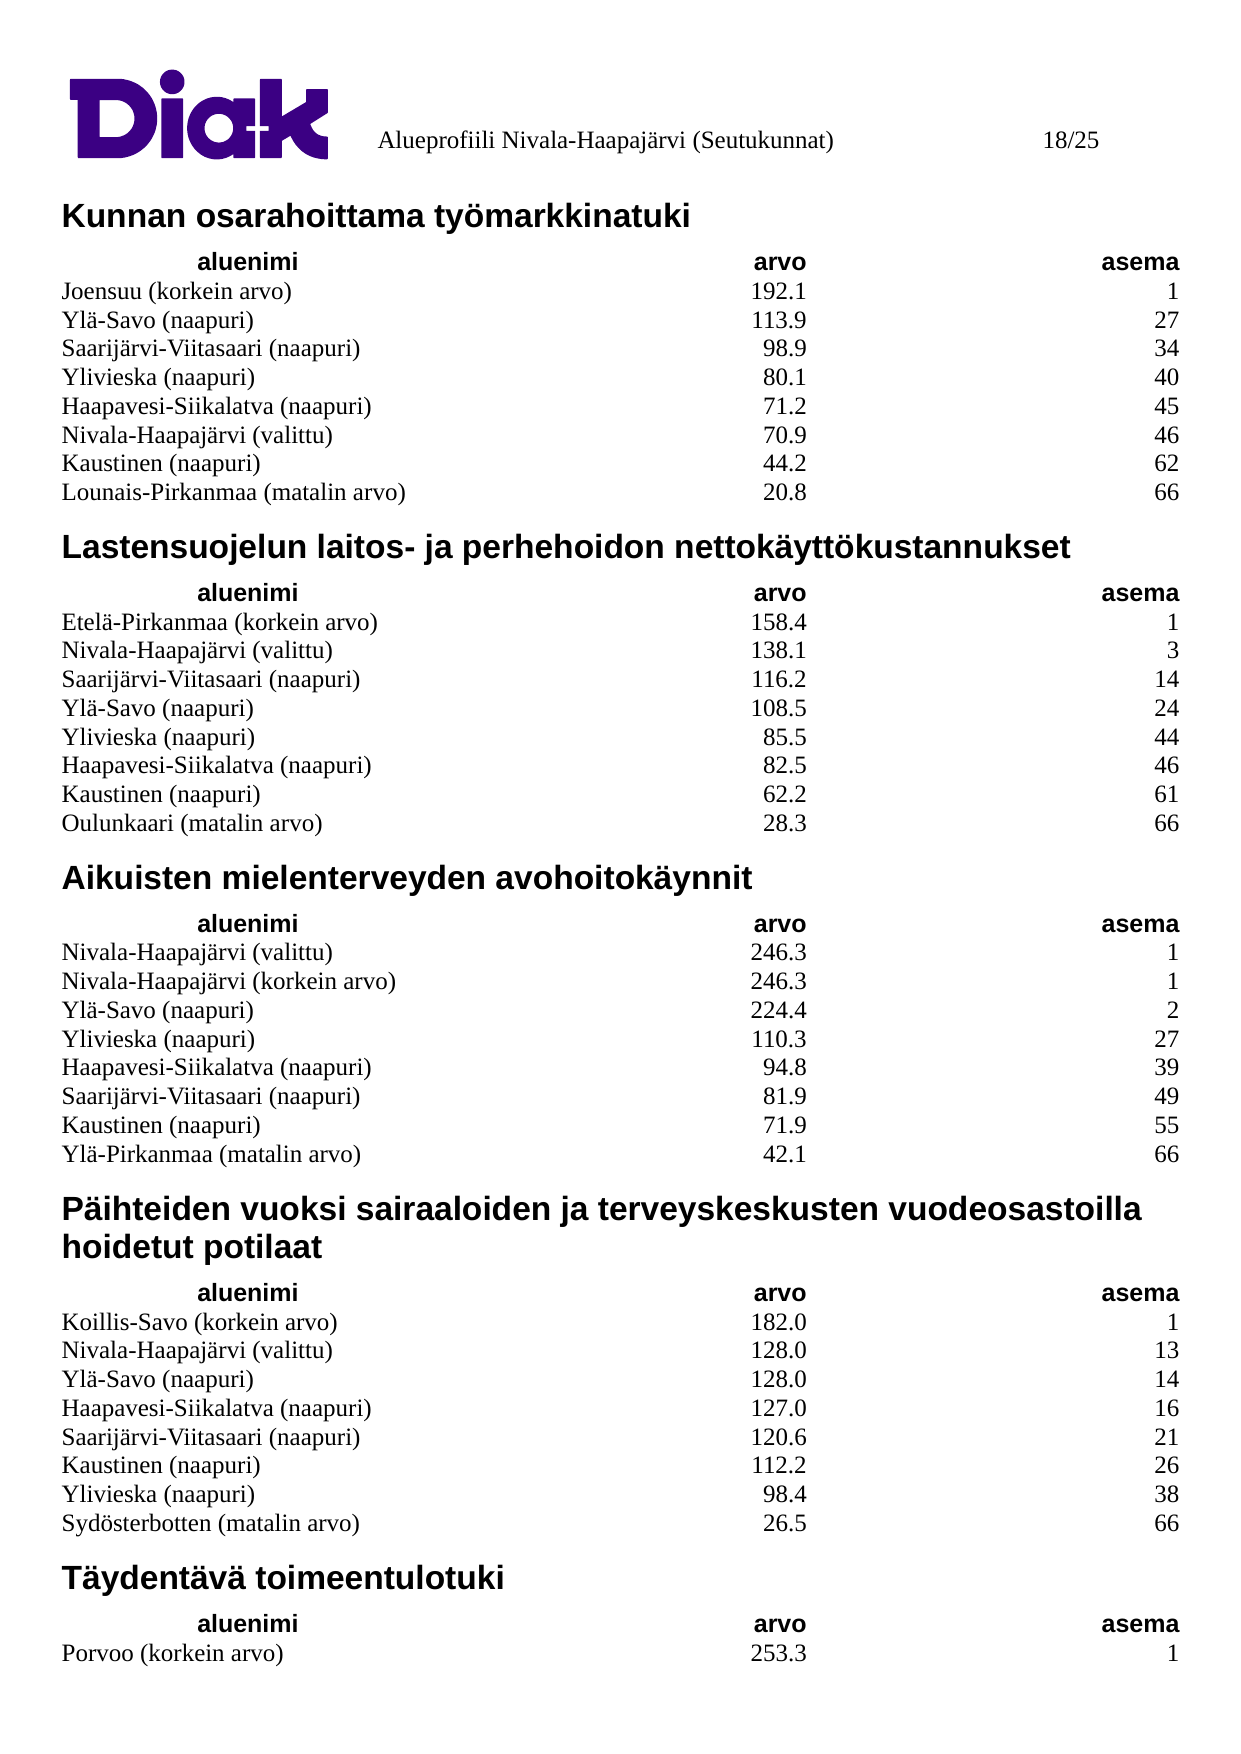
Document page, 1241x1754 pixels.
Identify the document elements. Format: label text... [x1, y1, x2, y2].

table_cell 40 [806, 362, 1179, 391]
table_cell Ylivieska (naapuri) [61, 722, 434, 751]
table_header asema [806, 1278, 1179, 1307]
table_header aluenimi [61, 1278, 434, 1307]
subtitle Lastensuojelun laitos- ja perhehoidon nettokäyttökustannukset [61, 527, 1179, 566]
table_cell Ylä-Savo (naapuri) [61, 693, 434, 722]
table_cell Oulunkaari (matalin arvo) [61, 808, 434, 837]
table_header aluenimi [61, 1609, 434, 1638]
table_cell 192.1 [434, 276, 806, 305]
table_cell 38 [806, 1479, 1179, 1508]
table_cell Ylivieska (naapuri) [61, 1479, 434, 1508]
table_cell 28.3 [434, 808, 806, 837]
table_cell Sydösterbotten (matalin arvo) [61, 1508, 434, 1537]
table_header aluenimi [61, 578, 434, 607]
table_cell Haapavesi-Siikalatva (naapuri) [61, 1393, 434, 1422]
table_cell 224.4 [434, 995, 806, 1024]
table_cell 45 [806, 391, 1179, 420]
table_cell 44 [806, 722, 1179, 751]
table_cell 66 [806, 477, 1179, 506]
table_header asema [806, 578, 1179, 607]
table_cell Haapavesi-Siikalatva (naapuri) [61, 391, 434, 420]
table_cell 1 [806, 938, 1179, 966]
table_cell 128.0 [434, 1364, 806, 1393]
table_cell 46 [806, 751, 1179, 779]
table_cell 120.6 [434, 1422, 806, 1451]
table_cell 246.3 [434, 966, 806, 995]
table_cell 27 [806, 305, 1179, 333]
table_cell Saarijärvi-Viitasaari (naapuri) [61, 334, 434, 362]
table_cell Saarijärvi-Viitasaari (naapuri) [61, 1422, 434, 1451]
subtitle Täydentävä toimeentulotuki [61, 1558, 1179, 1596]
table_cell Haapavesi-Siikalatva (naapuri) [61, 1053, 434, 1081]
table_cell 44.2 [434, 449, 806, 477]
table_cell 112.2 [434, 1451, 806, 1479]
table_header asema [806, 909, 1179, 937]
table_cell Porvoo (korkein arvo) [61, 1638, 434, 1666]
table_cell 1 [806, 966, 1179, 995]
table_cell 158.4 [434, 607, 806, 636]
table_cell 26 [806, 1451, 1179, 1479]
table_cell 46 [806, 420, 1179, 448]
table_cell Joensuu (korkein arvo) [61, 276, 434, 305]
table_cell 3 [806, 636, 1179, 664]
table_header asema [806, 1609, 1179, 1638]
table_cell 14 [806, 664, 1179, 693]
table_cell Etelä-Pirkanmaa (korkein arvo) [61, 607, 434, 636]
table_cell 49 [806, 1081, 1179, 1110]
table_cell Ylä-Savo (naapuri) [61, 1364, 434, 1393]
table_cell Lounais-Pirkanmaa (matalin arvo) [61, 477, 434, 506]
table_cell Nivala-Haapajärvi (valittu) [61, 1336, 434, 1364]
table_header arvo [434, 578, 806, 607]
table_cell Ylivieska (naapuri) [61, 1024, 434, 1052]
table_cell 2 [806, 995, 1179, 1024]
table_header arvo [434, 1278, 806, 1307]
table_cell 61 [806, 779, 1179, 808]
table_cell 62 [806, 449, 1179, 477]
subtitle Aikuisten mielenterveyden avohoitokäynnit [61, 858, 1179, 896]
table_cell 116.2 [434, 664, 806, 693]
table_cell 127.0 [434, 1393, 806, 1422]
table_cell Ylä-Savo (naapuri) [61, 305, 434, 333]
table_cell Nivala-Haapajärvi (valittu) [61, 636, 434, 664]
table_cell 13 [806, 1336, 1179, 1364]
table_cell Nivala-Haapajärvi (valittu) [61, 420, 434, 448]
table_cell 82.5 [434, 751, 806, 779]
table_cell Kaustinen (naapuri) [61, 779, 434, 808]
table_cell 66 [806, 808, 1179, 837]
table_cell 71.2 [434, 391, 806, 420]
table_cell Koillis-Savo (korkein arvo) [61, 1307, 434, 1336]
table_cell 128.0 [434, 1336, 806, 1364]
table_cell 138.1 [434, 636, 806, 664]
table_header arvo [434, 909, 806, 937]
table_cell Ylä-Pirkanmaa (matalin arvo) [61, 1139, 434, 1167]
table_cell 20.8 [434, 477, 806, 506]
table_cell 246.3 [434, 938, 806, 966]
table_cell 81.9 [434, 1081, 806, 1110]
table_cell 98.4 [434, 1479, 806, 1508]
table_header aluenimi [61, 247, 434, 276]
table_cell Kaustinen (naapuri) [61, 449, 434, 477]
table_cell 182.0 [434, 1307, 806, 1336]
table_cell 34 [806, 334, 1179, 362]
table_cell 1 [806, 607, 1179, 636]
subtitle Kunnan osarahoittama työmarkkinatuki [61, 196, 1179, 235]
table_cell 71.9 [434, 1110, 806, 1139]
table_cell 55 [806, 1110, 1179, 1139]
table_cell 110.3 [434, 1024, 806, 1052]
table_header asema [806, 247, 1179, 276]
table_cell 70.9 [434, 420, 806, 448]
table_cell 1 [806, 1638, 1179, 1666]
table_cell 253.3 [434, 1638, 806, 1666]
table_cell 42.1 [434, 1139, 806, 1167]
table_cell Ylä-Savo (naapuri) [61, 995, 434, 1024]
table_header arvo [434, 247, 806, 276]
table_cell 24 [806, 693, 1179, 722]
table_header aluenimi [61, 909, 434, 937]
table_cell 39 [806, 1053, 1179, 1081]
table_cell Ylivieska (naapuri) [61, 362, 434, 391]
table_cell Kaustinen (naapuri) [61, 1451, 434, 1479]
table_cell 98.9 [434, 334, 806, 362]
table_cell Saarijärvi-Viitasaari (naapuri) [61, 664, 434, 693]
subtitle Päihteiden vuoksi sairaaloiden ja terveyskeskusten vuodeosastoilla hoidetut potilaat [61, 1188, 1179, 1266]
table_cell 27 [806, 1024, 1179, 1052]
table_cell Kaustinen (naapuri) [61, 1110, 434, 1139]
table_cell 85.5 [434, 722, 806, 751]
table_cell 62.2 [434, 779, 806, 808]
table_cell 16 [806, 1393, 1179, 1422]
table_cell 108.5 [434, 693, 806, 722]
table_cell 1 [806, 276, 1179, 305]
table_header arvo [434, 1609, 806, 1638]
table_cell 14 [806, 1364, 1179, 1393]
table_cell 1 [806, 1307, 1179, 1336]
table_cell 94.8 [434, 1053, 806, 1081]
table_cell 80.1 [434, 362, 806, 391]
table_cell 26.5 [434, 1508, 806, 1537]
table_cell Nivala-Haapajärvi (valittu) [61, 938, 434, 966]
table_cell Saarijärvi-Viitasaari (naapuri) [61, 1081, 434, 1110]
table_cell 113.9 [434, 305, 806, 333]
table_cell Nivala-Haapajärvi (korkein arvo) [61, 966, 434, 995]
table_cell 66 [806, 1139, 1179, 1167]
table_cell Haapavesi-Siikalatva (naapuri) [61, 751, 434, 779]
table_cell 66 [806, 1508, 1179, 1537]
table_cell 21 [806, 1422, 1179, 1451]
